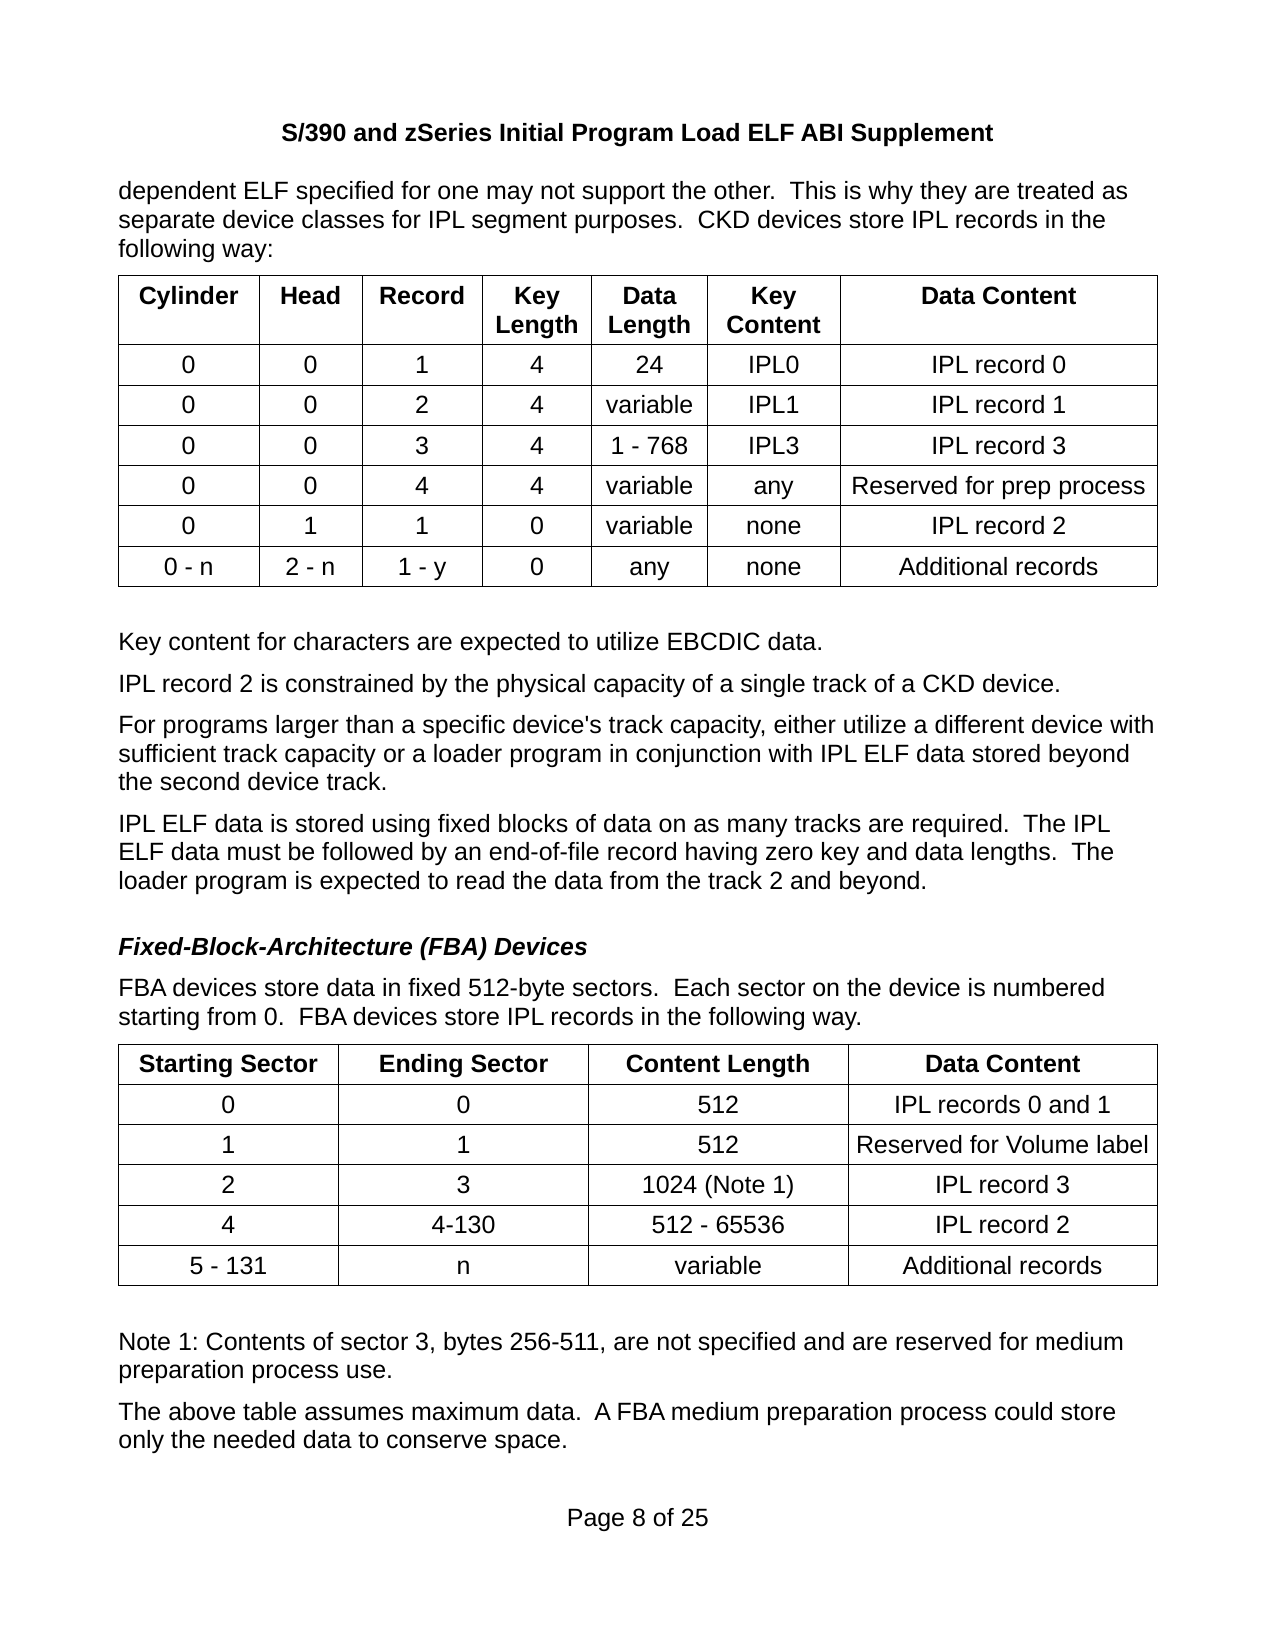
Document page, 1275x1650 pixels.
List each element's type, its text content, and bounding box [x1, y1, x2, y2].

table_header Data Length [592, 276, 707, 344]
table_cell 2 [119, 1165, 338, 1205]
table_cell IPL record 3 [841, 426, 1157, 465]
table_cell Additional records [841, 547, 1157, 586]
subtitle Fixed-Block-Architecture (FBA) Devices [118, 932, 1157, 961]
table_header Data Content [841, 276, 1157, 344]
table_cell 0 [119, 466, 259, 505]
text dependent ELF specified for one may not support the other. This is why they are treated as separate device classes for IPL segment purposes. CKD devices store IPL records in the following way: [118, 176, 1157, 263]
text IPL record 2 is constrained by the physical capacity of a single track of a CKD device. [118, 669, 1157, 697]
table_cell 1 - y [363, 547, 482, 586]
table_cell 4 [483, 345, 591, 384]
table_header Starting Sector [119, 1045, 338, 1084]
table_cell 4 [483, 466, 591, 505]
table_cell 2 - n [260, 547, 362, 586]
table_cell 0 [119, 1085, 338, 1124]
table_header Data Content [849, 1045, 1157, 1084]
table_cell Additional records [849, 1246, 1157, 1285]
table_cell 3 [363, 426, 482, 465]
text Note 1: Contents of sector 3, bytes 256-511, are not specified and are reserved for medium preparation process use. [118, 1327, 1157, 1384]
table_cell 1024 (Note 1) [589, 1165, 848, 1205]
table_header Head [260, 276, 362, 344]
table_cell variable [592, 466, 707, 505]
table_cell 1 [260, 506, 362, 546]
table_cell Reserved for prep process [841, 466, 1157, 505]
table_cell IPL records 0 and 1 [849, 1085, 1157, 1124]
table_cell IPL record 0 [841, 345, 1157, 384]
text The above table assumes maximum data. A FBA medium preparation process could store only the needed data to conserve space. [118, 1397, 1157, 1454]
table_cell 1 - 768 [592, 426, 707, 465]
text Key content for characters are expected to utilize EBCDIC data. [118, 627, 1157, 656]
table_cell 512 [589, 1125, 848, 1164]
table_cell variable [592, 506, 707, 546]
table_cell 0 [260, 426, 362, 465]
table_header Record [363, 276, 482, 344]
table_cell n [339, 1246, 588, 1285]
table_cell 1 [119, 1125, 338, 1164]
table_cell IPL record 2 [841, 506, 1157, 546]
table_cell 0 [483, 547, 591, 586]
table_cell 0 [260, 386, 362, 425]
table_cell 1 [339, 1125, 588, 1164]
table_cell Reserved for Volume label [849, 1125, 1157, 1164]
table_cell any [592, 547, 707, 586]
table_cell 24 [592, 345, 707, 384]
table_cell variable [592, 386, 707, 425]
table_cell 2 [363, 386, 482, 425]
table_cell 1 [363, 506, 482, 546]
table_cell 4 [483, 426, 591, 465]
table_cell 4 [483, 386, 591, 425]
table_cell 512 [589, 1085, 848, 1124]
table_header Key Content [708, 276, 840, 344]
table_cell 0 [339, 1085, 588, 1124]
table_cell IPL record 1 [841, 386, 1157, 425]
table_cell 512 - 65536 [589, 1206, 848, 1245]
table_cell 0 [119, 426, 259, 465]
table_cell IPL0 [708, 345, 840, 384]
table_cell IPL record 2 [849, 1206, 1157, 1245]
table_cell variable [589, 1246, 848, 1285]
table_header Ending Sector [339, 1045, 588, 1084]
table_cell 0 [260, 466, 362, 505]
table_cell IPL1 [708, 386, 840, 425]
table_cell 3 [339, 1165, 588, 1205]
table_cell 0 - n [119, 547, 259, 586]
table_cell IPL3 [708, 426, 840, 465]
table_cell 0 [119, 506, 259, 546]
table_cell none [708, 547, 840, 586]
table_cell 1 [363, 345, 482, 384]
table_cell 0 [119, 345, 259, 384]
table_header Key Length [483, 276, 591, 344]
table_cell 0 [119, 386, 259, 425]
table_header Content Length [589, 1045, 848, 1084]
text FBA devices store data in fixed 512-byte sectors. Each sector on the device is numbered starting from 0. FBA devices store IPL records in the following way. [118, 973, 1157, 1031]
table_cell 5 - 131 [119, 1246, 338, 1285]
table_cell IPL record 3 [849, 1165, 1157, 1205]
table_cell 4-130 [339, 1206, 588, 1245]
table_cell any [708, 466, 840, 505]
table_cell 0 [260, 345, 362, 384]
table_cell 4 [119, 1206, 338, 1245]
text For programs larger than a specific device's track capacity, either utilize a different device with sufficient track capacity or a loader program in conjunction with IPL ELF data stored beyond the second device track. [118, 710, 1157, 796]
table_cell none [708, 506, 840, 546]
table_cell 0 [483, 506, 591, 546]
text IPL ELF data is stored using fixed blocks of data on as many tracks are required. The IPL ELF data must be followed by an end-of-file record having zero key and data lengths. The loader program is expected to read the data from the track 2 and beyond. [118, 809, 1157, 895]
table_cell 4 [363, 466, 482, 505]
table_header Cylinder [119, 276, 259, 344]
